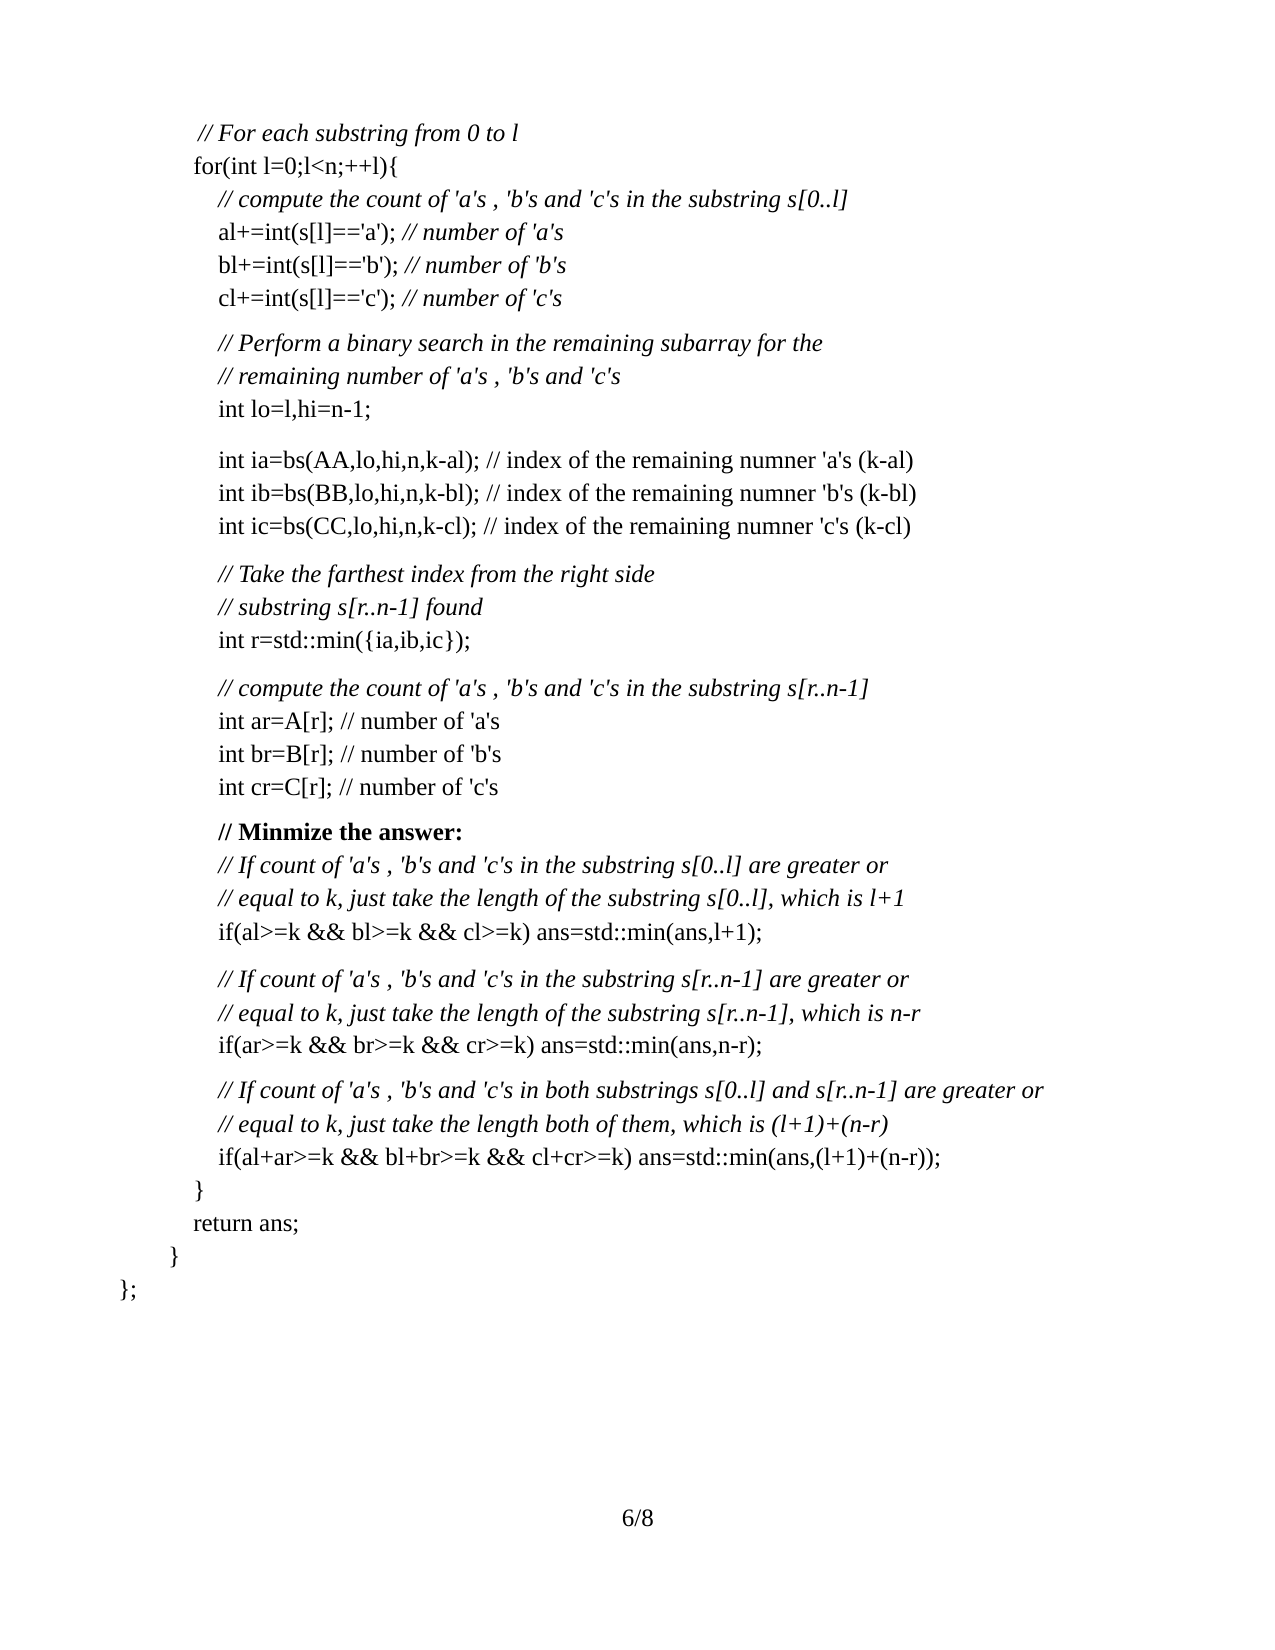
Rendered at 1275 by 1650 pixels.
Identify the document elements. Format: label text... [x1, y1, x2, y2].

text // compute the count of 'a's , 'b's and 'c's in the substring s[r..n-1] [118, 673, 1157, 702]
text int ib=bs(BB,lo,hi,n,k-bl); // index of the remaining numner 'b's (k-bl) [118, 478, 1157, 507]
text cl+=int(s[l]=='c'); // number of 'c's [118, 283, 1157, 312]
text int cr=C[r]; // number of 'c's [118, 772, 1157, 801]
text int r=std::min({ia,ib,ic}); [118, 625, 1157, 654]
text int ia=bs(AA,lo,hi,n,k-al); // index of the remaining numner 'a's (k-al) [118, 445, 1157, 474]
text int ic=bs(CC,lo,hi,n,k-cl); // index of the remaining numner 'c's (k-cl) [118, 511, 1157, 540]
text // Take the farthest index from the right side [118, 559, 1157, 588]
text // Minmize the answer: [118, 817, 1157, 846]
text if(al+ar>=k && bl+br>=k && cl+cr>=k) ans=std::min(ans,(l+1)+(n-r)); [118, 1142, 1157, 1170]
text } [118, 1175, 1157, 1203]
text // equal to k, just take the length both of them, which is (l+1)+(n-r) [118, 1109, 1157, 1137]
text // If count of 'a's , 'b's and 'c's in both substrings s[0..l] and s[r..n-1] are greater or [118, 1076, 1157, 1104]
text // equal to k, just take the length of the substring s[r..n-1], which is n-r [118, 998, 1157, 1026]
text // remaining number of 'a's , 'b's and 'c's [118, 361, 1157, 390]
text int lo=l,hi=n-1; [118, 394, 1157, 423]
text // For each substring from 0 to l [118, 118, 1157, 147]
text for(int l=0;l<n;++l){ [118, 151, 1157, 180]
text al+=int(s[l]=='a'); // number of 'a's [118, 217, 1157, 246]
text } [118, 1241, 1157, 1269]
text if(ar>=k && br>=k && cr>=k) ans=std::min(ans,n-r); [118, 1031, 1157, 1059]
text // compute the count of 'a's , 'b's and 'c's in the substring s[0..l] [118, 184, 1157, 213]
text int br=B[r]; // number of 'b's [118, 739, 1157, 768]
text bl+=int(s[l]=='b'); // number of 'b's [118, 250, 1157, 279]
text return ans; [118, 1208, 1157, 1236]
text // If count of 'a's , 'b's and 'c's in the substring s[r..n-1] are greater or [118, 964, 1157, 993]
text // substring s[r..n-1] found [118, 592, 1157, 621]
text int ar=A[r]; // number of 'a's [118, 706, 1157, 735]
text // If count of 'a's , 'b's and 'c's in the substring s[0..l] are greater or [118, 851, 1157, 879]
text if(al>=k && bl>=k && cl>=k) ans=std::min(ans,l+1); [118, 917, 1157, 945]
text // Perform a binary search in the remaining subarray for the [118, 328, 1157, 357]
text }; [118, 1274, 1157, 1302]
text // equal to k, just take the length of the substring s[0..l], which is l+1 [118, 883, 1157, 912]
